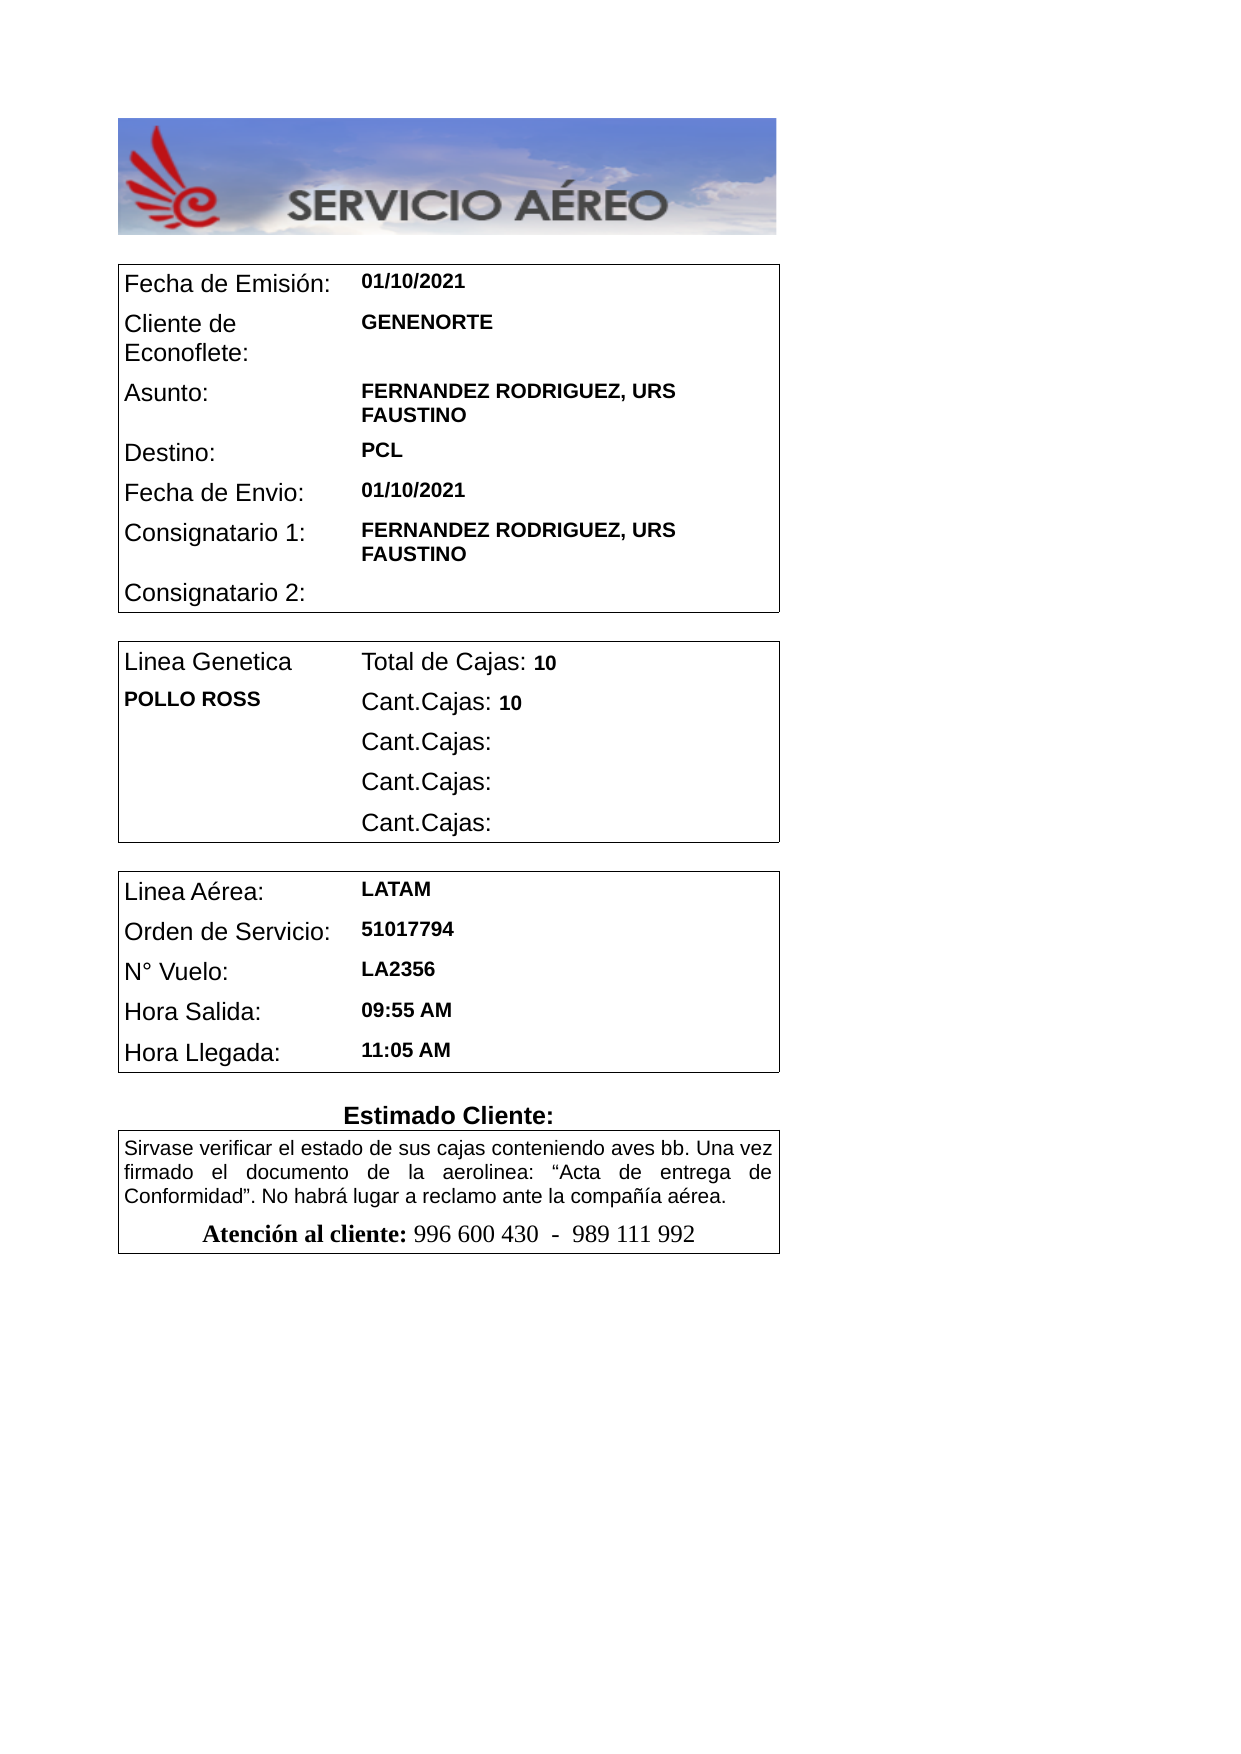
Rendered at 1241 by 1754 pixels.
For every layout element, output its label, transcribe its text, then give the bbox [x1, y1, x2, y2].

table_cell Asunto: [119, 373, 356, 432]
table_cell [356, 613, 779, 641]
table_cell Destino: [119, 432, 356, 472]
table_cell Cant.Cajas: [356, 762, 779, 802]
table_cell [118, 613, 356, 641]
table_cell [356, 572, 779, 612]
table_cell Hora Salida: [119, 992, 356, 1032]
table_cell Cliente de Econoflete: [119, 304, 356, 373]
table_cell [118, 843, 356, 871]
table_cell [119, 802, 356, 842]
table_cell Cant.Cajas: 10 [356, 681, 779, 721]
table_cell [119, 762, 356, 802]
table_cell Sirvase verificar el estado de sus cajas conteniendo aves bb. Una vez firmado el documento de la aerolinea: “Acta de entrega de Conformidad”. No habrá lugar a reclamo ante la compañía aérea. [119, 1131, 779, 1213]
table_cell [119, 721, 356, 762]
picture [118, 118, 777, 235]
table_cell 11:05 AM [356, 1032, 779, 1072]
table_cell LA2356 [356, 951, 779, 992]
table_cell Cant.Cajas: [356, 802, 779, 842]
table_cell LATAM [356, 872, 779, 911]
table_cell Consignatario 2: [119, 572, 356, 612]
table_cell POLLO ROSS [119, 681, 356, 721]
table_cell PCL [356, 432, 779, 472]
table_cell Linea Genetica [119, 642, 356, 681]
table_cell Linea Aérea: [119, 872, 356, 911]
table_cell N° Vuelo: [119, 951, 356, 992]
table_cell Total de Cajas: 10 [356, 642, 779, 681]
table_cell Cant.Cajas: [356, 721, 779, 762]
table_cell Hora Llegada: [119, 1032, 356, 1072]
table_cell Estimado Cliente: [118, 1073, 779, 1130]
table_cell FERNANDEZ RODRIGUEZ, URS FAUSTINO [356, 373, 779, 432]
table_cell 01/10/2021 [356, 472, 779, 512]
table_cell 09:55 AM [356, 992, 779, 1032]
table_cell Atención al cliente: 996 600 430 - 989 111 992 [119, 1213, 779, 1253]
table_cell Fecha de Envio: [119, 472, 356, 512]
table_cell [356, 843, 779, 871]
table_cell 51017794 [356, 911, 779, 951]
table_cell Consignatario 1: [119, 513, 356, 572]
table_header Fecha de Emisión: [119, 265, 356, 304]
table_header 01/10/2021 [356, 265, 779, 304]
table_cell FERNANDEZ RODRIGUEZ, URS FAUSTINO [356, 513, 779, 572]
table_cell GENENORTE [356, 304, 779, 373]
table_cell Orden de Servicio: [119, 911, 356, 951]
